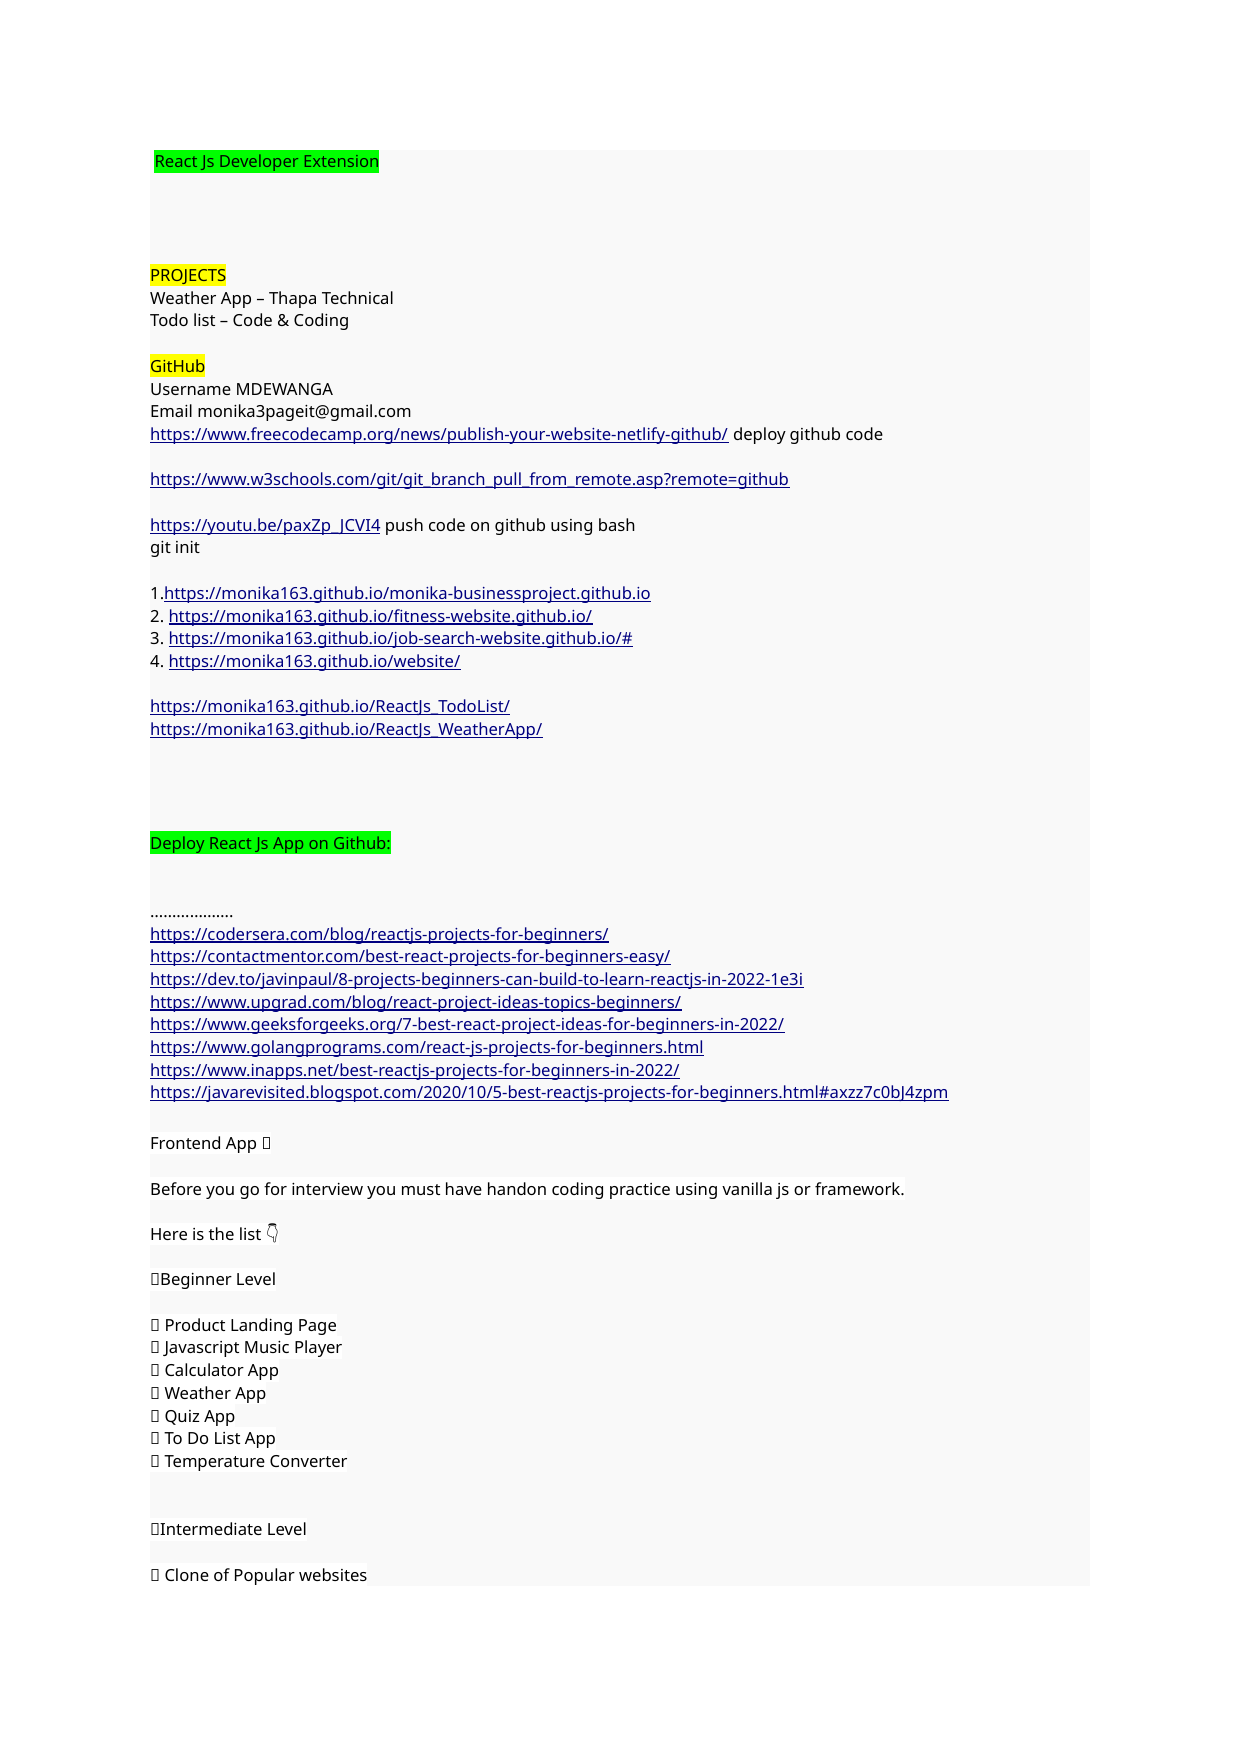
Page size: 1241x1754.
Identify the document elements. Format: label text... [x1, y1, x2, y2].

subtitle git init [150, 536, 1090, 559]
subtitle https://www.freecodecamp.org/news/publish-your-website-netlify-github/ deploy github code [150, 422, 1090, 445]
subtitle Deploy React Js App on Github: [150, 831, 1090, 854]
subtitle https://www.geeksforgeeks.org/7-best-react-project-ideas-for-beginners-in-2022/ [150, 1013, 1090, 1036]
subtitle PROJECTS [150, 263, 1090, 286]
subtitle https://contactmentor.com/best-react-projects-for-beginners-easy/ [150, 945, 1090, 967]
subtitle https://www.w3schools.com/git/git_branch_pull_from_remote.asp?remote=github [150, 468, 1090, 491]
subtitle Weather App – Thapa Technical [150, 286, 1090, 309]
subtitle Frontend App 🔥 Before you go for interview you must have handon coding practice using vanilla js or framework. Here is the list 👇 💥Beginner Level 📌 Product Landing Page 📌 Javascript Music Player 📌 Calculator App 📌 Weather App 📌 Quiz App 📌 To Do List App 📌 Temperature Converter 💥Intermediate Level 📌 Clone of Popular websites [150, 1132, 1090, 1586]
subtitle https://monika163.github.io/ReactJs_TodoList/ [150, 695, 1090, 718]
subtitle ………………. [150, 899, 1090, 922]
subtitle https://codersera.com/blog/reactjs-projects-for-beginners/ [150, 922, 1090, 945]
subtitle https://monika163.github.io/ReactJs_WeatherApp/ [150, 718, 1090, 740]
subtitle Username MDEWANGA [150, 377, 1090, 400]
subtitle 3. https://monika163.github.io/job-search-website.github.io/# [150, 627, 1090, 649]
subtitle 4. https://monika163.github.io/website/ [150, 649, 1090, 672]
subtitle https://youtu.be/paxZp_JCVI4 push code on github using bash [150, 513, 1090, 536]
text React Js Developer Extension [150, 150, 1090, 173]
subtitle 2. https://monika163.github.io/fitness-website.github.io/ [150, 604, 1090, 627]
subtitle Email monika3pageit@gmail.com [150, 400, 1090, 422]
subtitle Todo list – Code & Coding [150, 309, 1090, 332]
subtitle https://www.golangprograms.com/react-js-projects-for-beginners.html [150, 1036, 1090, 1058]
subtitle GitHub [150, 354, 1090, 377]
subtitle https://www.inapps.net/best-reactjs-projects-for-beginners-in-2022/ [150, 1058, 1090, 1081]
subtitle https://javarevisited.blogspot.com/2020/10/5-best-reactjs-projects-for-beginners.html#axzz7c0bJ4zpm [150, 1081, 1090, 1104]
subtitle https://www.upgrad.com/blog/react-project-ideas-topics-beginners/ [150, 990, 1090, 1013]
subtitle https://dev.to/javinpaul/8-projects-beginners-can-build-to-learn-reactjs-in-2022-1e3i [150, 967, 1090, 990]
subtitle 1.https://monika163.github.io/monika-businessproject.github.io [150, 581, 1090, 604]
